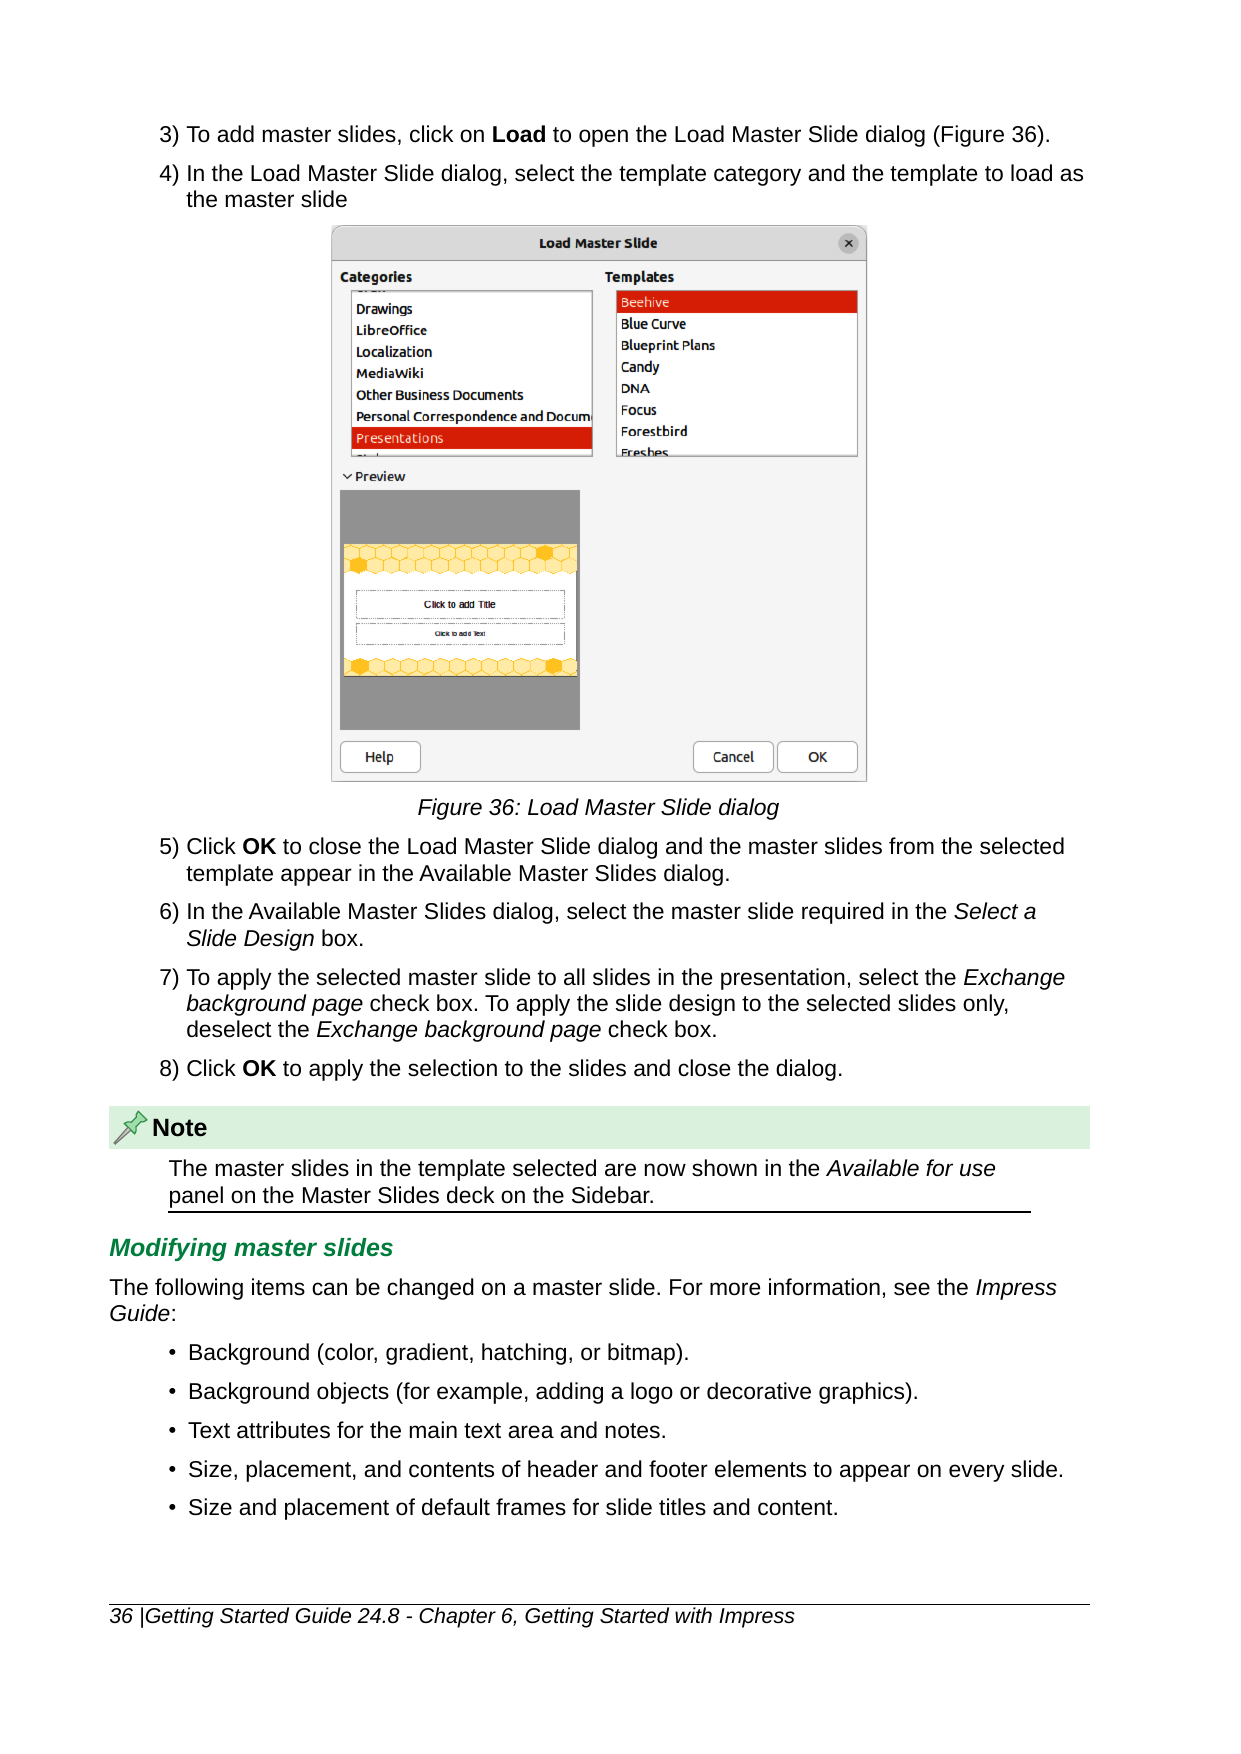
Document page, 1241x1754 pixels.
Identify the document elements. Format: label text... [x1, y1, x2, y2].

list Background (color, gradient, hatching, or bitmap). [168, 1339, 1090, 1365]
text Figure 36: Load Master Slide dialog [331, 794, 868, 821]
list Click OK to apply the selection to the slides and close the dialog. [186, 1055, 1090, 1081]
list To add master slides, click on Load to open the Load Master Slide dialog (Figure 36). [186, 121, 1090, 147]
list Size, placement, and contents of header and footer elements to appear on every slide. [168, 1456, 1090, 1482]
picture [331, 225, 868, 782]
list In the Available Master Slides dialog, select the master slide required in the Select a Slide Design box. [186, 898, 1090, 951]
list To apply the selected master slide to all slides in the presentation, select the Exchange background page check box. To apply the slide design to the selected slides only, deselect the Exchange background page check box. [186, 963, 1090, 1043]
text The master slides in the template selected are now shown in the Available for use panel on the Master Slides deck on the Sidebar. [168, 1155, 1031, 1211]
list The following items can be changed on a master slide. For more information, see the Impress Guide: [109, 1274, 1090, 1326]
list Click OK to close the Load Master Slide dialog and the master slides from the selected template appear in the Available Master Slides dialog. [186, 833, 1090, 886]
list Text attributes for the main text area and notes. [168, 1417, 1090, 1443]
subtitle Modifying master slides [109, 1233, 1090, 1261]
list Background objects (for example, adding a logo or decorative graphics). [168, 1378, 1090, 1404]
subtitle Note [109, 1106, 1090, 1149]
list In the Load Master Slide dialog, select the template category and the template to load as the master slide [186, 160, 1090, 213]
list Size and placement of default frames for slide titles and content. [168, 1494, 1090, 1521]
